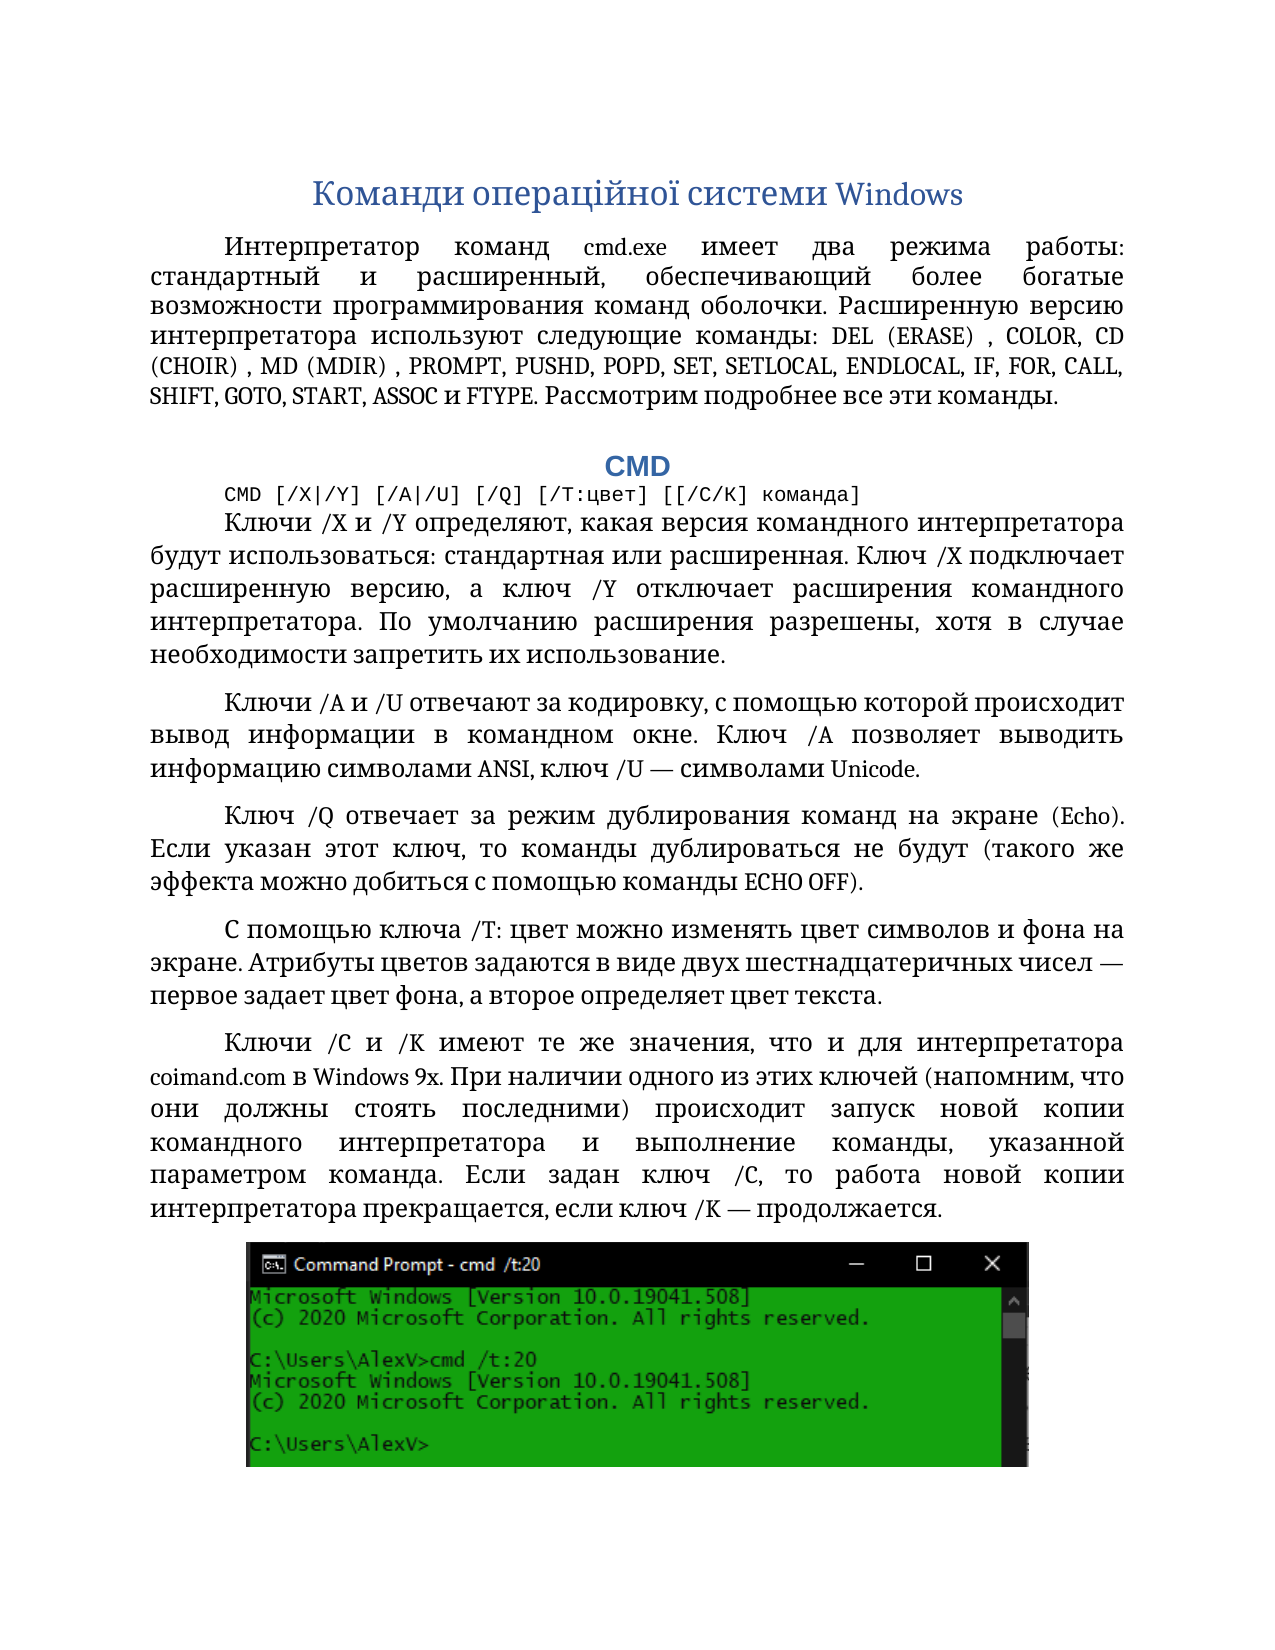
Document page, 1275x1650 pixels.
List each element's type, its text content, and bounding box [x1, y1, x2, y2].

subtitle CMD [150, 449, 1125, 483]
picture [246, 1242, 1029, 1467]
subtitle Команди операційної системи Windows [150, 175, 1125, 213]
text С помощью ключа /T: цвет можно изменять цвет символов и фона на экране. Атрибуты цветов задаются в виде двух шестнадцатеричных чисел — первое задает цвет фона, а второе определяет цвет текста. [150, 916, 1125, 1011]
text Ключ /Q отвечает за режим дублирования команд на экране (Echo). Если указан этот ключ, то команды дублироваться не будут (такого же эффекта можно добиться с помощью команды ECHO OFF). [150, 802, 1125, 897]
text CMD [/X|/Y] [/A|/U] [/Q] [/Т:цвет] [[/C/К] команда] [150, 484, 1125, 508]
text Ключи /X и /Y определяют, какая версия командного интерпретатора будут использоваться: стандартная или расширенная. Ключ /X подключает расширенную версию, а ключ /Y отключает расширения командного интерпретатора. По умолчанию расширения разрешены, хотя в случае необходимости запретить их использование. [150, 509, 1125, 669]
text Ключи /A и /U отвечают за кодировку, с помощью которой происходит вывод информации в командном окне. Ключ /A позволяет выводить информацию символами ANSI, ключ /U — символами Unicode. [150, 688, 1125, 783]
text Ключи /C и /K имеют те же значения, что и для интерпретатора coimand.com в Windows 9x. При наличии одного из этих ключей (напомним, что они должны стоять последними) происходит запуск новой копии командного интерпретатора и выполнение команды, указанной параметром команда. Если задан ключ /C, то работа новой копии интерпретатора прекращается, если ключ /K — продолжается. [150, 1029, 1125, 1223]
text Интерпретатор команд cmd.exe имеет два режима работы: стандартный и расширенный, обеспечивающий более богатые возможности программирования команд оболочки. Расширенную версию интерпретатора используют следующие команды: DEL (ERASE) , COLOR, CD (CHOIR) , MD (MDIR) , PROMPT, PUSHD, POPD, SET, SETLOCAL, ENDLOCAL, IF, FOR, CALL, SHIFT, GOTO, START, ASSOC и FTYPE. Рассмотрим подробнее все эти команды. [150, 232, 1125, 411]
